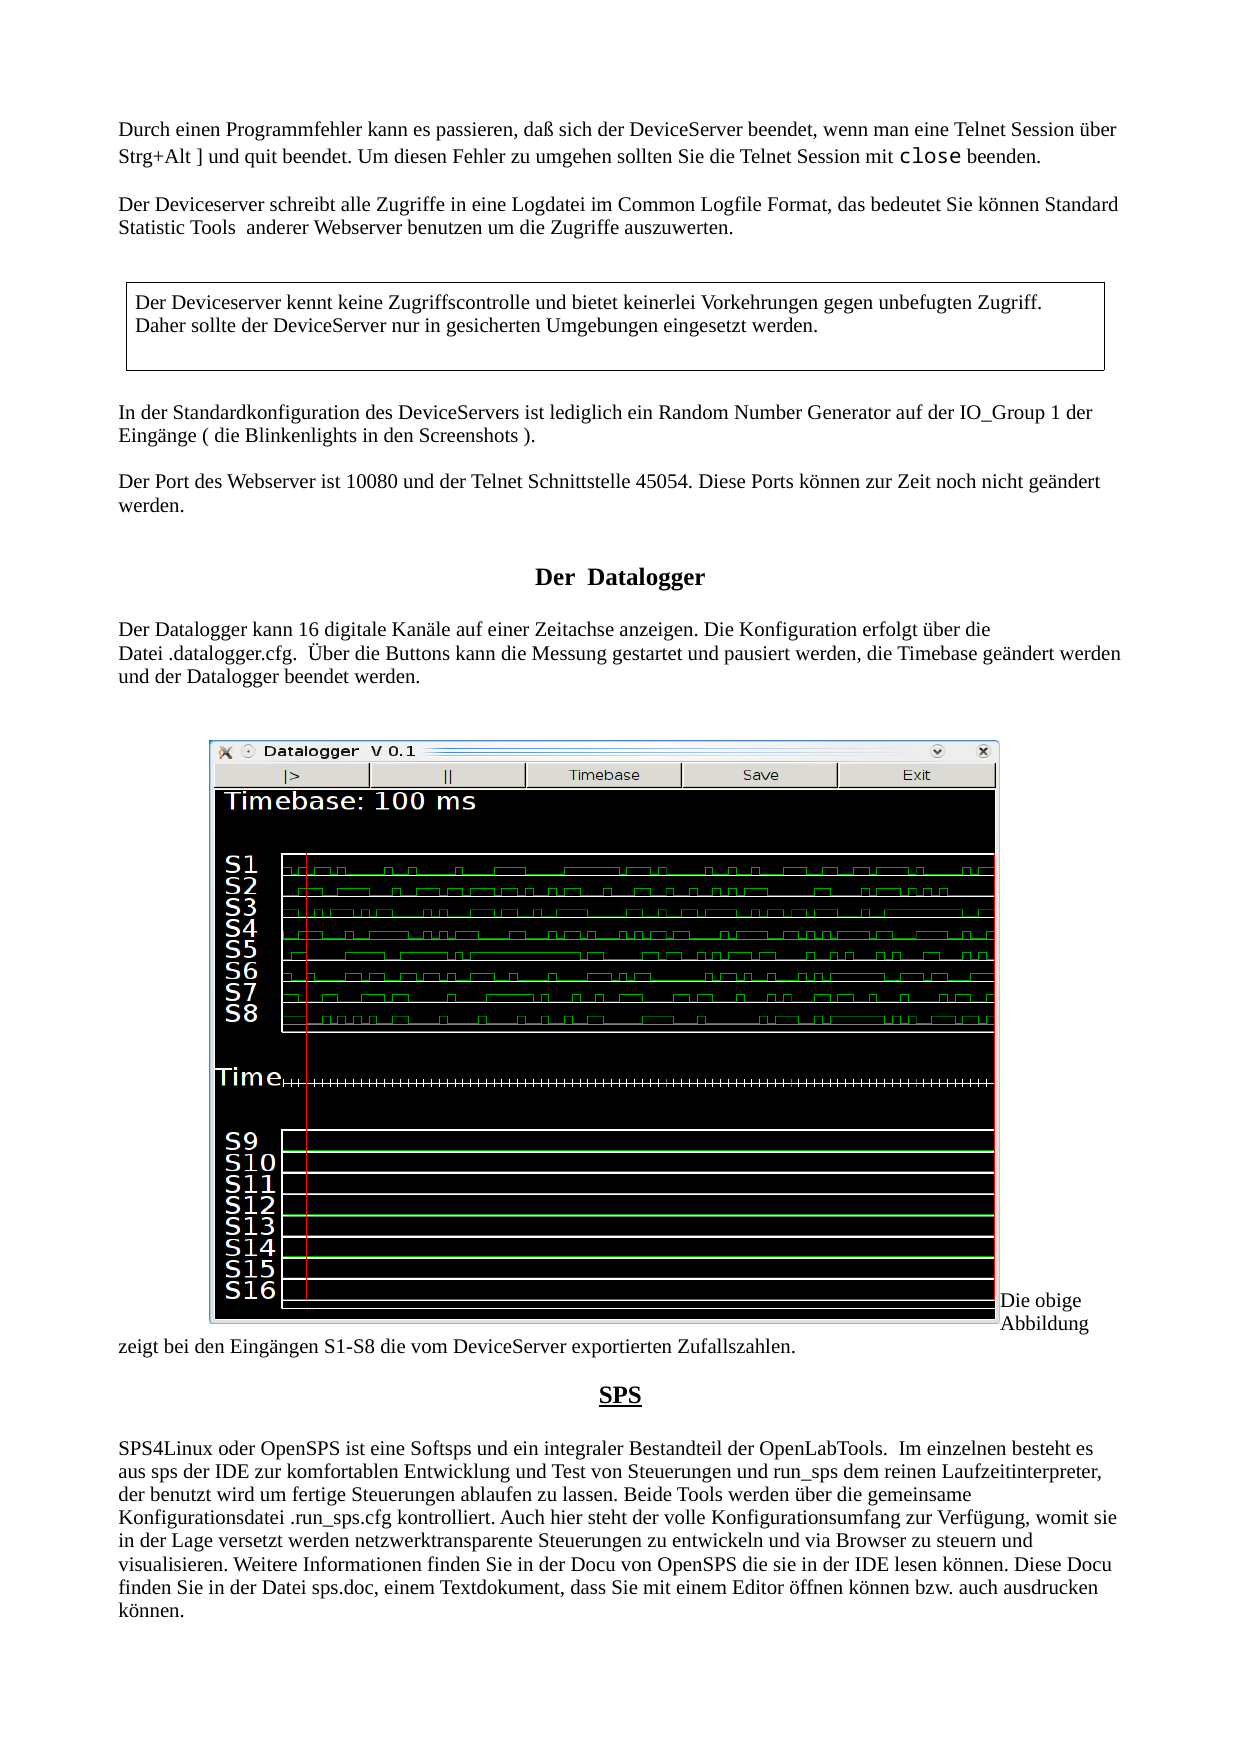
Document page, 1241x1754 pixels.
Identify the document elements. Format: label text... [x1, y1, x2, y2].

text Die obige Abbildung zeigt bei den Eingängen S1-S8 die vom DeviceServer exportierten Zufallszahlen. [118, 1289, 1122, 1358]
text SPS4Linux oder OpenSPS ist eine Softsps und ein integraler Bestandteil der OpenLabTools. Im einzelnen besteht es aus sps der IDE zur komfortablen Entwicklung und Test von Steuerungen und run_sps dem reinen Laufzeitinterpreter, der benutzt wird um fertige Steuerungen ablaufen zu lassen. Beide Tools werden über die gemeinsame Konfigurationsdatei .run_sps.cfg kontrolliert. Auch hier steht der volle Konfigurationsumfang zur Verfügung, womit sie in der Lage versetzt werden netzwerktransparente Steuerungen zu entwickeln und via Browser zu steuern und visualisieren. Weitere Informationen finden Sie in der Docu von OpenSPS die sie in der IDE lesen können. Diese Docu finden Sie in der Datei sps.doc, einem Textdokument, dass Sie mit einem Editor öffnen können bzw. auch ausdrucken können. [118, 1437, 1122, 1622]
picture [209, 740, 1000, 1324]
text SPS [118, 1381, 1122, 1409]
text In der Standardkonfiguration des DeviceServers ist lediglich ein Random Number Generator auf der IO_Group 1 der Eingänge ( die Blinkenlights in den Screenshots ). [118, 401, 1122, 447]
text Durch einen Programmfehler kann es passieren, daß sich der DeviceServer beendet, wenn man eine Telnet Session über Strg+Alt ] und quit beendet. Um diesen Fehler zu umgehen sollten Sie die Telnet Session mit close beenden. [118, 118, 1122, 170]
text Der Datalogger [118, 563, 1122, 591]
text Der Deviceserver schreibt alle Zugriffe in eine Logdatei im Common Logfile Format, das bedeutet Sie können Standard Statistic Tools anderer Webserver benutzen um die Zugriffe auszuwerten. [118, 193, 1122, 239]
text Der Deviceserver kennt keine Zugriffscontrolle und bietet keinerlei Vorkehrungen gegen unbefugten Zugriff. Daher sollte der DeviceServer nur in gesicherten Umgebungen eingesetzt werden. [135, 291, 1095, 337]
text [127, 283, 1104, 370]
text Der Datalogger kann 16 digitale Kanäle auf einer Zeitachse anzeigen. Die Konfiguration erfolgt über die Datei .datalogger.cfg. Über die Buttons kann die Messung gestartet und pausiert werden, die Timebase geändert werden und der Datalogger beendet werden. [118, 618, 1122, 688]
text Der Port des Webserver ist 10080 und der Telnet Schnittstelle 45054. Diese Ports können zur Zeit noch nicht geändert werden. [118, 470, 1122, 517]
